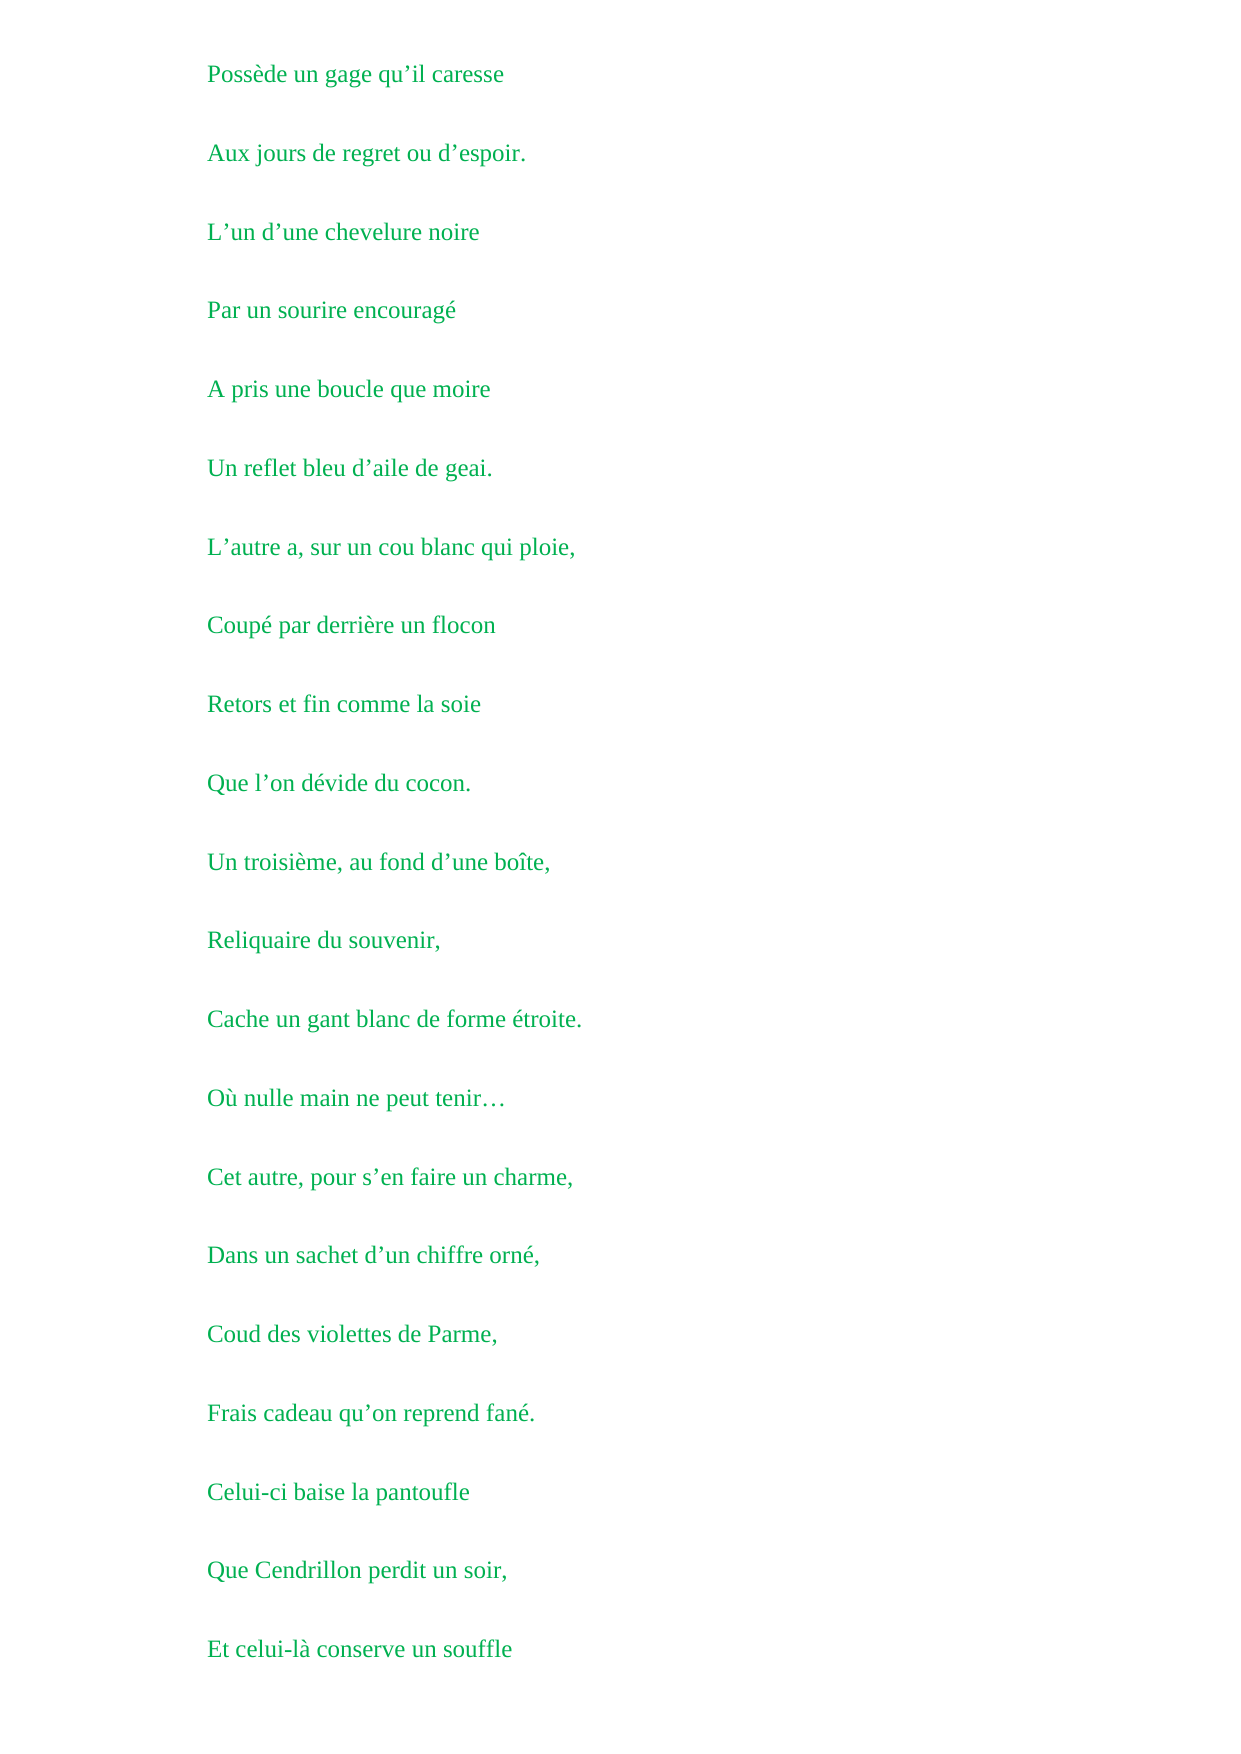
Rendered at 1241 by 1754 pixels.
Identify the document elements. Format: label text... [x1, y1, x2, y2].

text Dans un sachet d’un chiffre orné, [207, 1240, 1181, 1269]
text Un troisième, au fond d’une boîte, [207, 847, 1181, 875]
text Cache un gant blanc de forme étroite. [207, 1004, 1181, 1033]
text Que Cendrillon perdit un soir, [207, 1555, 1181, 1584]
text Par un sourire encouragé [207, 295, 1181, 324]
text Frais cadeau qu’on reprend fané. [207, 1398, 1181, 1427]
text Que l’on dévide du cocon. [207, 768, 1181, 797]
text L’un d’une chevelure noire [207, 217, 1181, 245]
text Cet autre, pour s’en faire un charme, [207, 1162, 1181, 1190]
text L’autre a, sur un cou blanc qui ploie, [207, 532, 1181, 560]
text Celui-ci baise la pantoufle [207, 1477, 1181, 1505]
text Coupé par derrière un flocon [207, 610, 1181, 639]
text Et celui-là conserve un souffle [207, 1634, 1181, 1663]
text Retors et fin comme la soie [207, 689, 1181, 718]
text A pris une boucle que moire [207, 374, 1181, 403]
text Où nulle main ne peut tenir… [207, 1083, 1181, 1112]
text Coud des violettes de Parme, [207, 1319, 1181, 1348]
text Possède un gage qu’il caresse [207, 59, 1181, 88]
text Un reflet bleu d’aile de geai. [207, 453, 1181, 482]
text Reliquaire du souvenir, [207, 925, 1181, 954]
text Aux jours de regret ou d’espoir. [207, 138, 1181, 167]
